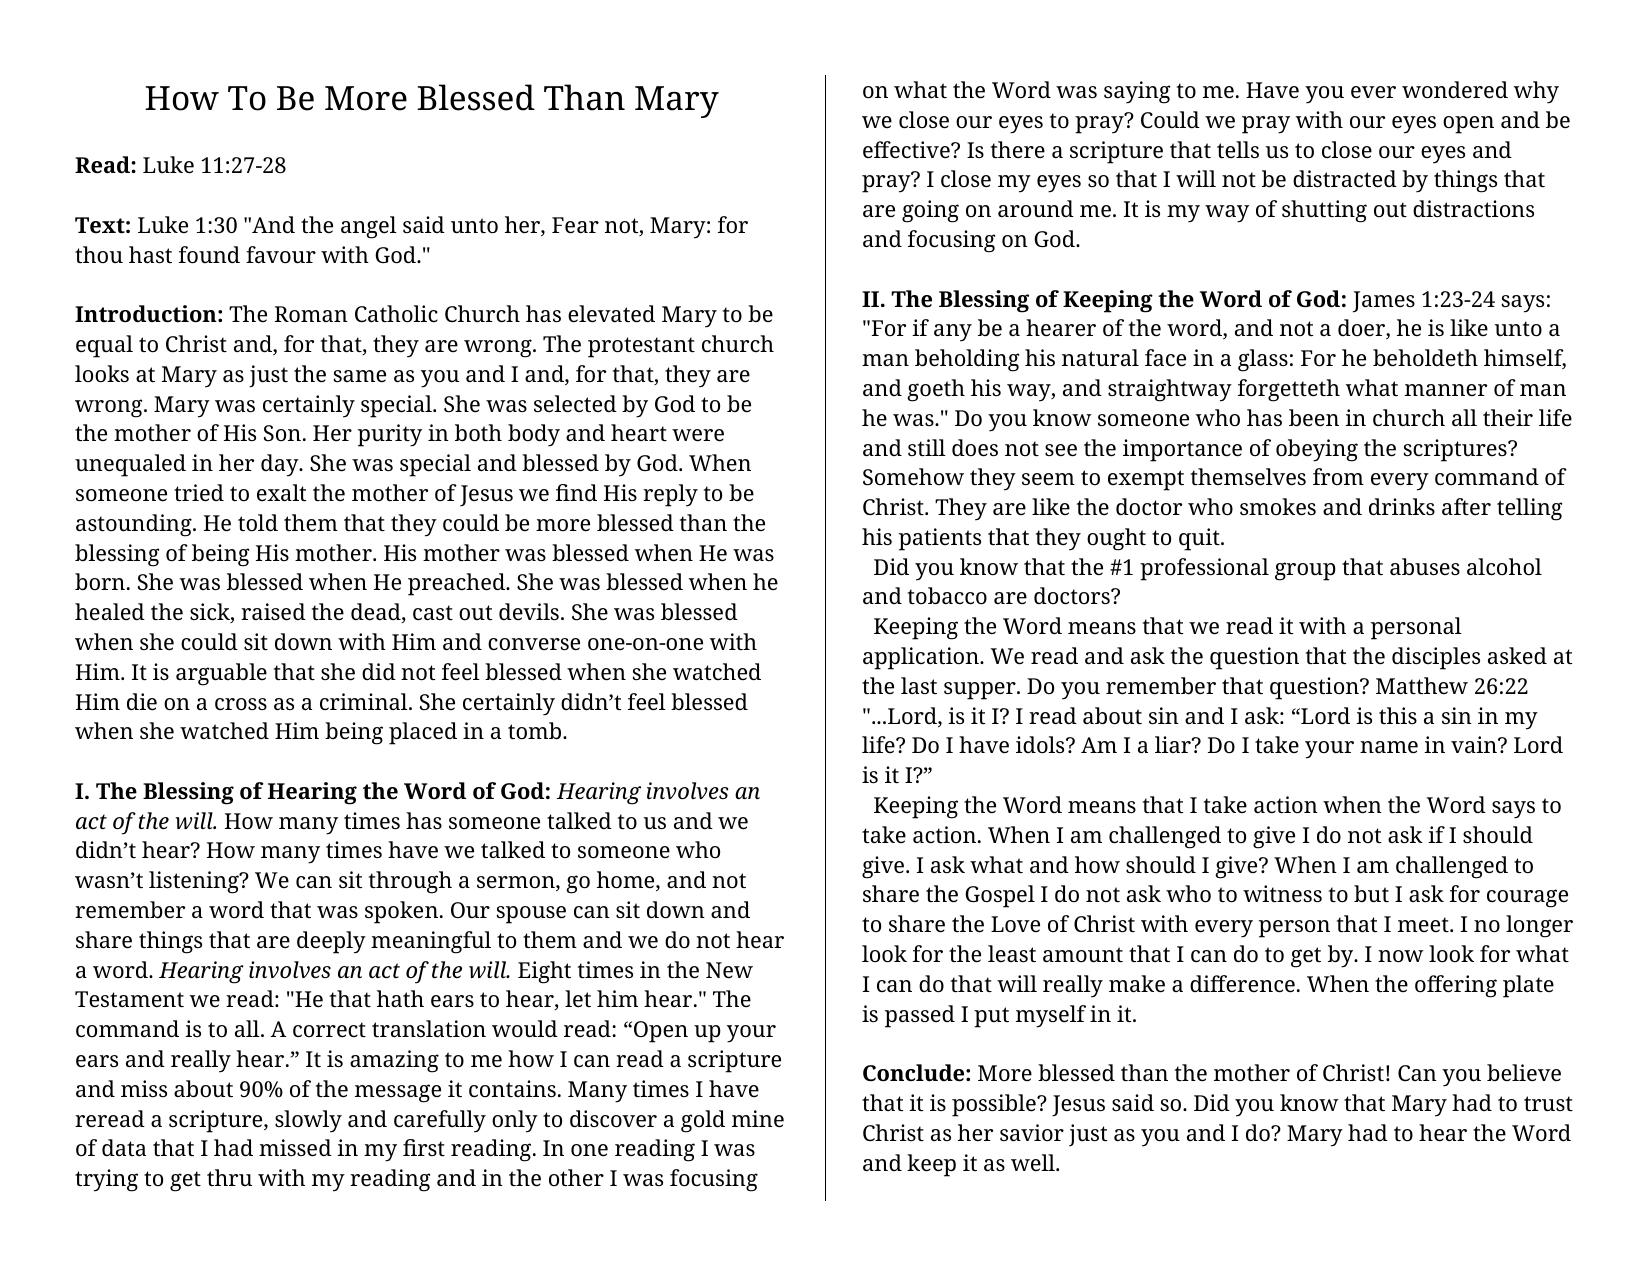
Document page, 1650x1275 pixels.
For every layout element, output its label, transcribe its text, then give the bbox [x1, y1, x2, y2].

text I. The Blessing of Hearing the Word of God: Hearing involves an act of the will. How many times has someone talked to us and we didn’t hear? How many times have we talked to someone who wasn’t listening? We can sit through a sermon, go home, and not remember a word that was spoken. Our spouse can sit down and share things that are deeply meaningful to them and we do not hear a word. Hearing involves an act of the will. Eight times in the New Testament we read: "He that hath ears to hear, let him hear." The command is to all. A correct translation would read: “Open up your ears and really hear.” It is amazing to me how I can read a scripture and miss about 90% of the message it contains. Many times I have reread a scripture, slowly and carefully only to discover a gold mine of data that I had missed in my first reading. In one reading I was trying to get thru with my reading and in the other I was focusing [75, 776, 788, 1193]
text Conclude: More blessed than the mother of Christ! Can you believe that it is possible? Jesus said so. Did you know that Mary had to trust Christ as her savior just as you and I do? Mary had to hear the Word and keep it as well. [862, 1058, 1575, 1177]
text Introduction: The Roman Catholic Church has elevated Mary to be equal to Christ and, for that, they are wrong. The protestant church looks at Mary as just the same as you and I and, for that, they are wrong. Mary was certainly special. She was selected by God to be the mother of His Son. Her purity in both body and heart were unequaled in her day. She was special and blessed by God. When someone tried to exalt the mother of Jesus we find His reply to be astounding. He told them that they could be more blessed than the blessing of being His mother. His mother was blessed when He was born. She was blessed when He preached. She was blessed when he healed the sick, raised the dead, cast out devils. She was blessed when she could sit down with Him and converse one-on-one with Him. It is arguable that she did not feel blessed when she watched Him die on a cross as a criminal. She certainly didn’t feel blessed when she watched Him being placed in a tomb. [75, 299, 788, 746]
text Keeping the Word means that we read it with a personal application. We read and ask the question that the disciples asked at the last supper. Do you remember that question? Matthew 26:22 "...Lord, is it I? I read about sin and I ask: “Lord is this a sin in my life? Do I have idols? Am I a liar? Do I take your name in vain? Lord is it I?” [862, 611, 1575, 790]
text II. The Blessing of Keeping the Word of God: James 1:23-24 says: "For if any be a hearer of the word, and not a doer, he is like unto a man beholding his natural face in a glass: For he beholdeth himself, and goeth his way, and straightway forgetteth what manner of man he was." Do you know someone who has been in church all their life and still does not see the importance of obeying the scriptures? Somehow they seem to exempt themselves from every command of Christ. They are like the doctor who smokes and drinks after telling his patients that they ought to quit. [862, 283, 1575, 552]
text Text: Luke 1:30 "And the angel said unto her, Fear not, Mary: for thou hast found favour with God." [75, 210, 788, 269]
text on what the Word was saying to me. Have you ever wondered why we close our eyes to pray? Could we pray with our eyes open and be effective? Is there a scripture that tells us to close our eyes and pray? I close my eyes so that I will not be distracted by things that are going on around me. It is my way of shutting out distractions and focusing on God. [862, 75, 1575, 254]
text Did you know that the #1 professional group that abuses alcohol and tobacco are doctors? [862, 552, 1575, 611]
text Keeping the Word means that I take action when the Word says to take action. When I am challenged to give I do not ask if I should give. I ask what and how should I give? When I am challenged to share the Gospel I do not ask who to witness to but I ask for courage to share the Love of Christ with every person that I meet. I no longer look for the least amount that I can do to get by. I now look for what I can do that will really make a difference. When the offering plate is passed I put myself in it. [862, 790, 1575, 1028]
title How To Be More Blessed Than Mary [75, 75, 788, 120]
text Read: Luke 11:27-28 [75, 150, 788, 180]
